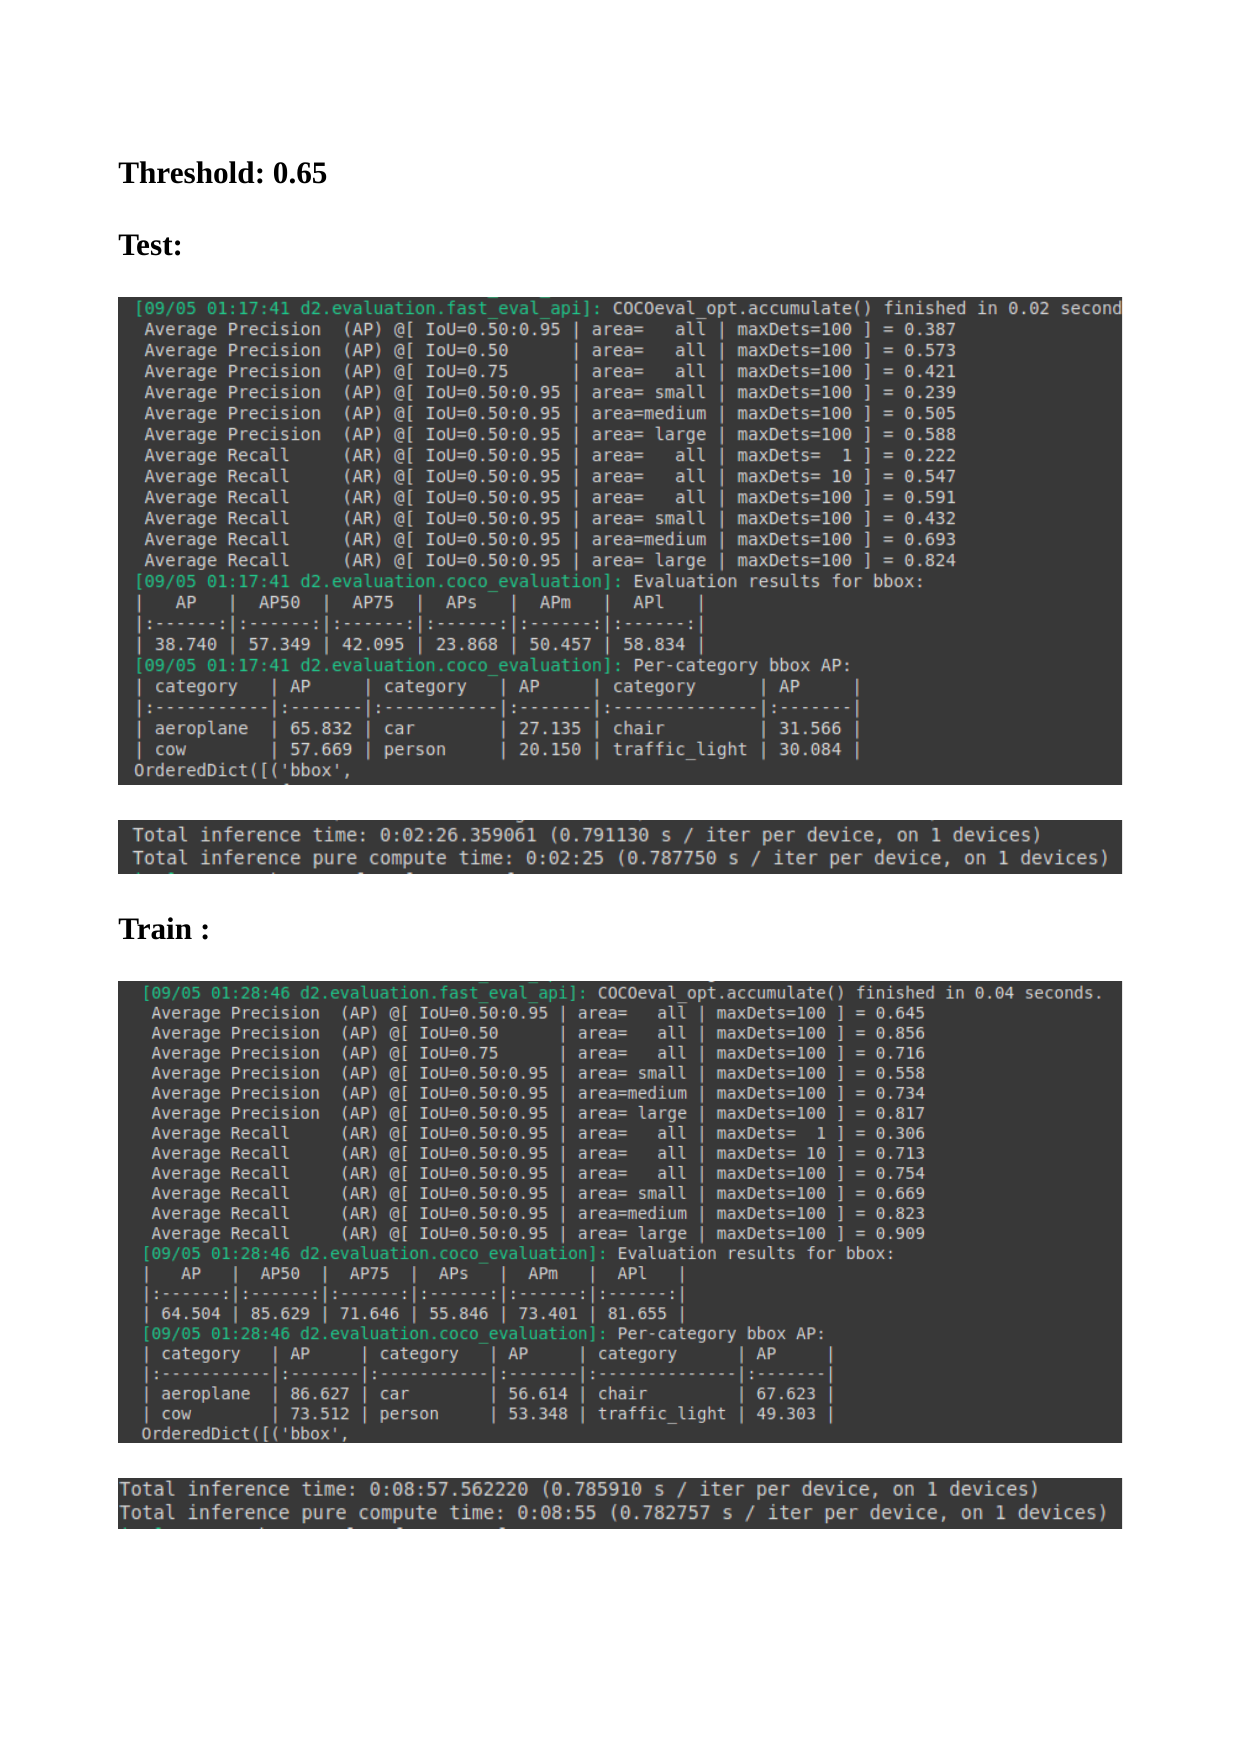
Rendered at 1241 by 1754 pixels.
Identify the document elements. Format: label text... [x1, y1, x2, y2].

text Train : [118, 910, 1122, 946]
picture [118, 1478, 1123, 1529]
picture [118, 981, 1123, 1443]
picture [118, 820, 1123, 874]
text Test: [118, 226, 1122, 262]
picture [118, 297, 1123, 785]
text Threshold: 0.65 [118, 154, 1122, 190]
